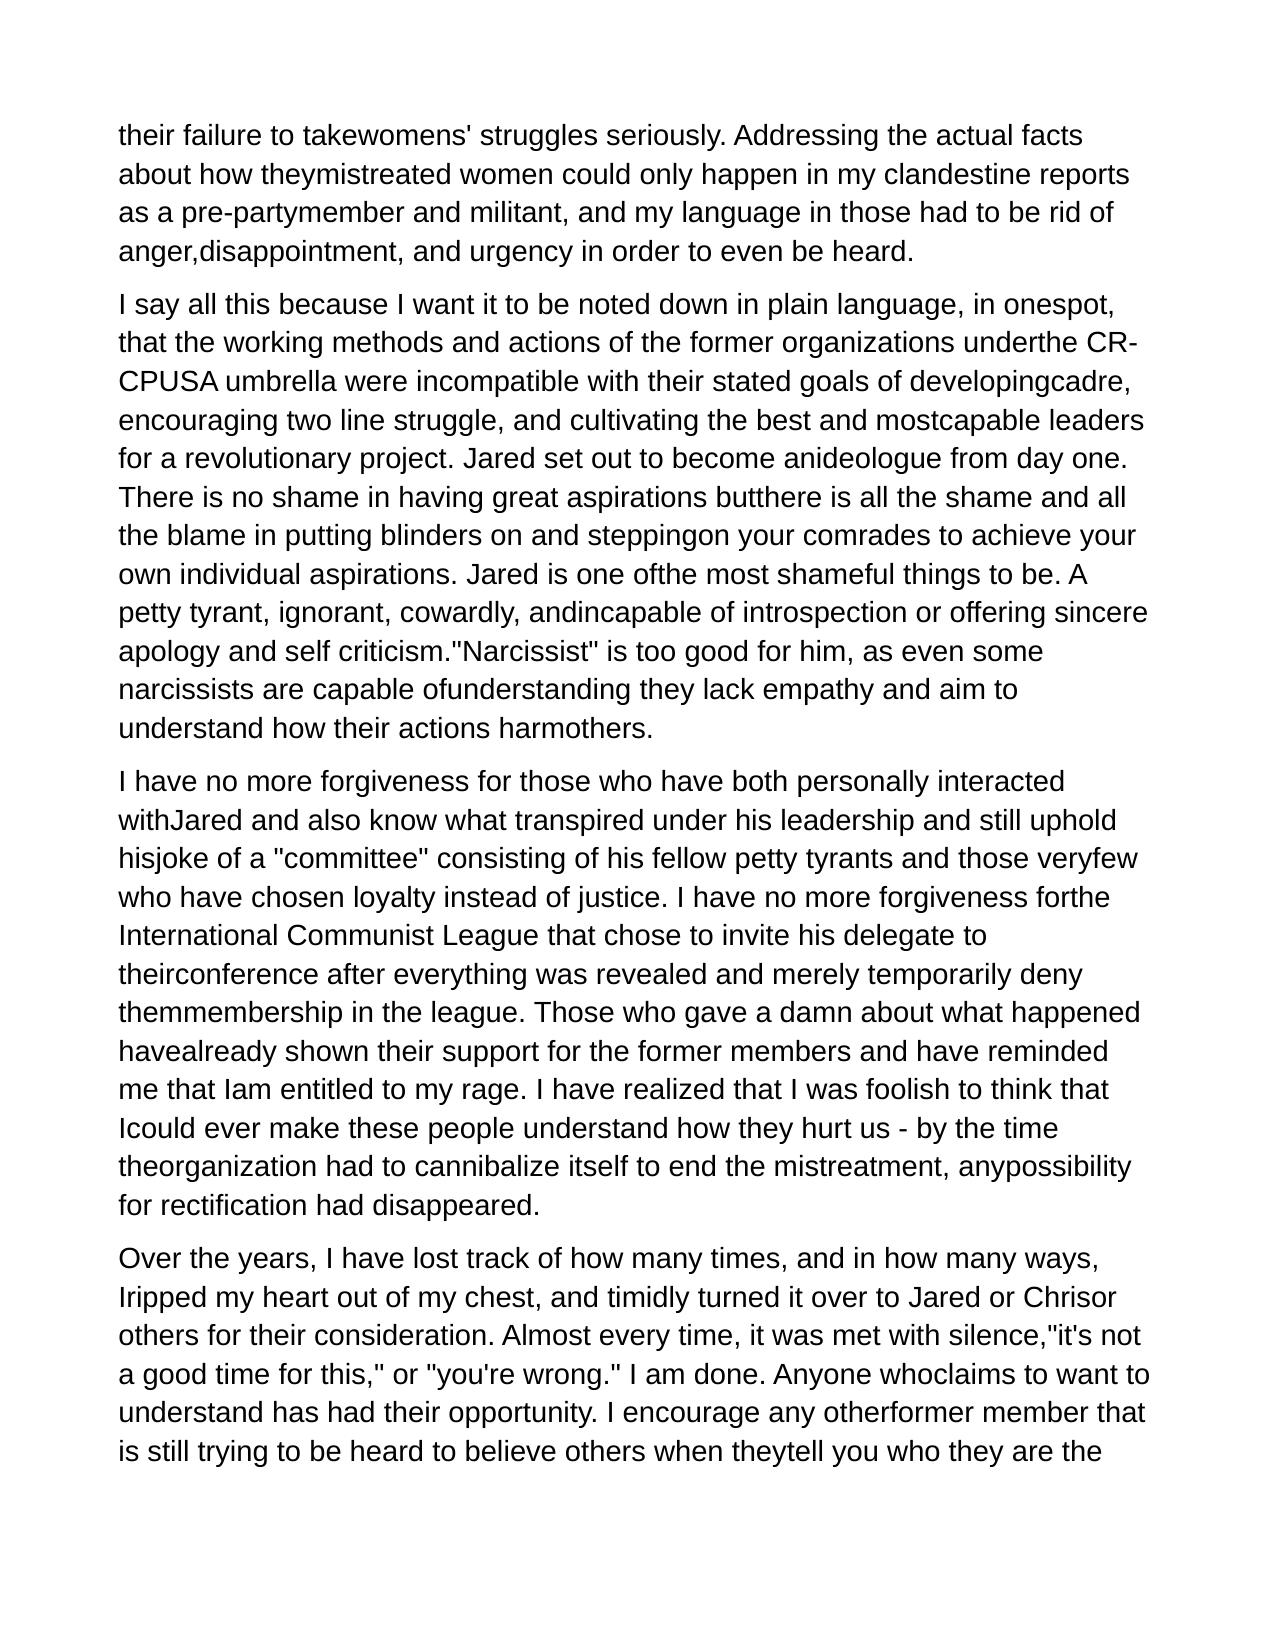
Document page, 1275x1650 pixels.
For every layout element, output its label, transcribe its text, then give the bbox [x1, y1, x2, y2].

text I say all this because I want it to be noted down in plain language, in onespot, that the working methods and actions of the former organizations underthe CR-CPUSA umbrella were incompatible with their stated goals of developingcadre, encouraging two line struggle, and cultivating the best and mostcapable leaders for a revolutionary project. Jared set out to become anideologue from day one. There is no shame in having great aspirations butthere is all the shame and all the blame in putting blinders on and steppingon your comrades to achieve your own individual aspirations. Jared is one ofthe most shameful things to be. A petty tyrant, ignorant, cowardly, andincapable of introspection or offering sincere apology and self criticism."Narcissist" is too good for him, as even some narcissists are capable ofunderstanding they lack empathy and aim to understand how their actions harmothers. [118, 287, 1157, 744]
text their failure to takewomens' struggles seriously. Addressing the actual facts about how theymistreated women could only happen in my clandestine reports as a pre-partymember and militant, and my language in those had to be rid of anger,disappointment, and urgency in order to even be heard. [118, 118, 1157, 267]
text Over the years, I have lost track of how many times, and in how many ways, Iripped my heart out of my chest, and timidly turned it over to Jared or Chrisor others for their consideration. Almost every time, it was met with silence,"it's not a good time for this," or "you're wrong." I am done. Anyone whoclaims to want to understand has had their opportunity. I encourage any otherformer member that is still trying to be heard to believe others when theytell you who they are the [118, 1241, 1157, 1467]
text I have no more forgiveness for those who have both personally interacted withJared and also know what transpired under his leadership and still uphold hisjoke of a "committee" consisting of his fellow petty tyrants and those veryfew who have chosen loyalty instead of justice. I have no more forgiveness forthe International Communist League that chose to invite his delegate to theirconference after everything was revealed and merely temporarily deny themmembership in the league. Those who gave a damn about what happened havealready shown their support for the former members and have reminded me that Iam entitled to my rage. I have realized that I was foolish to think that Icould ever make these people understand how they hurt us - by the time theorganization had to cannibalize itself to end the mistreatment, anypossibility for rectification had disappeared. [118, 764, 1157, 1221]
